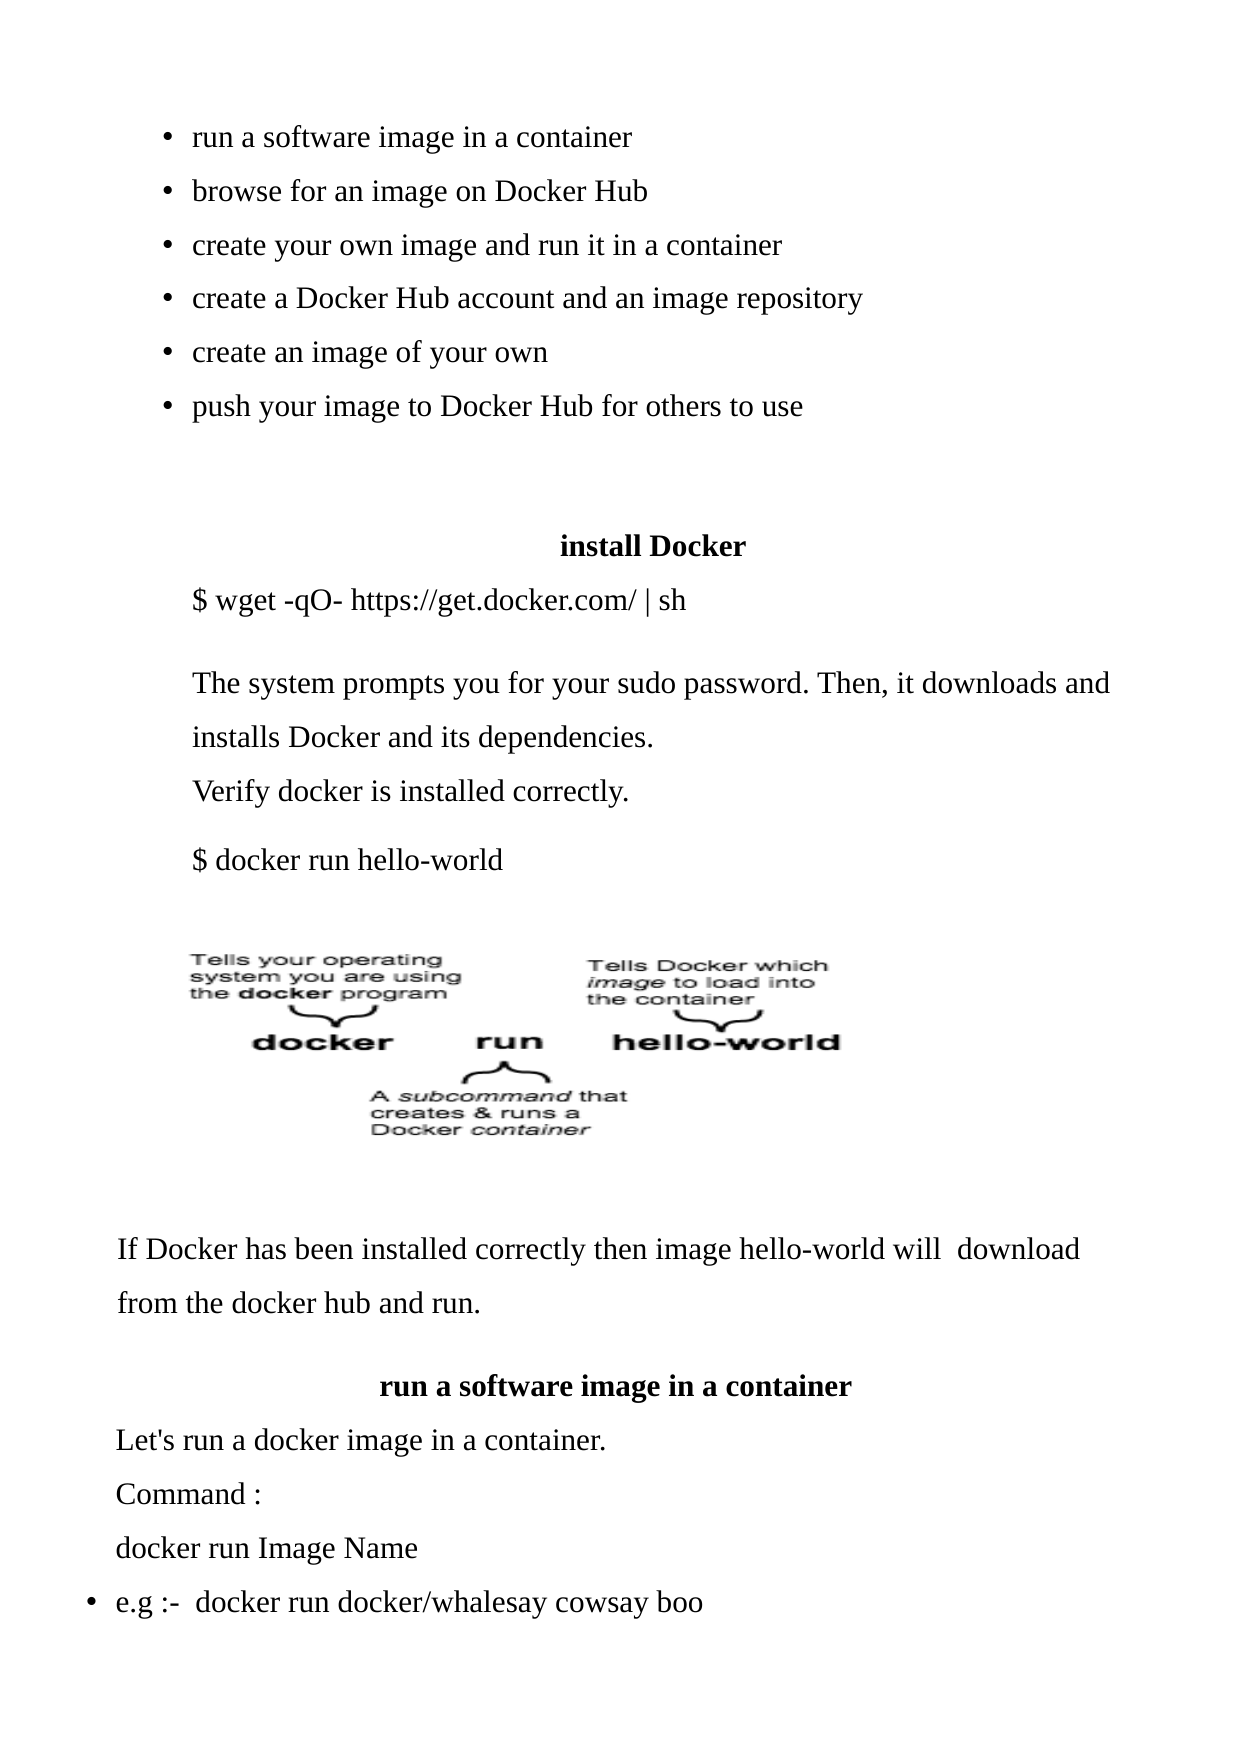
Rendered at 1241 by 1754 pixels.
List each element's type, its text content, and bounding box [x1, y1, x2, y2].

list install Docker [162, 527, 1122, 563]
list Let's run a docker image in a container. [86, 1421, 1122, 1457]
list run a software image in a container [162, 118, 1122, 154]
picture [180, 934, 914, 1177]
list create a Docker Hub account and an image repository [162, 280, 1122, 316]
list e.g :- docker run docker/whalesay cowsay boo [86, 1583, 1122, 1619]
list $ wget -qO- https://get.docker.com/ | sh [162, 581, 1122, 617]
list create an image of your own [162, 333, 1122, 369]
list browse for an image on Docker Hub [162, 172, 1122, 208]
list The system prompts you for your sudo password. Then, it downloads and installs Docker and its dependencies. [162, 665, 1122, 754]
list Command : [86, 1475, 1122, 1511]
list docker run Image Name [86, 1529, 1122, 1565]
list create your own image and run it in a container [162, 226, 1122, 262]
list Verify docker is installed correctly. [162, 772, 1122, 808]
list run a software image in a container [87, 1367, 1122, 1403]
list If Docker has been installed correctly then image hello-world will download from the docker hub and run. [87, 1230, 1122, 1320]
list $ docker run hello-world [162, 841, 1122, 877]
list push your image to Docker Hub for others to use [162, 387, 1122, 423]
